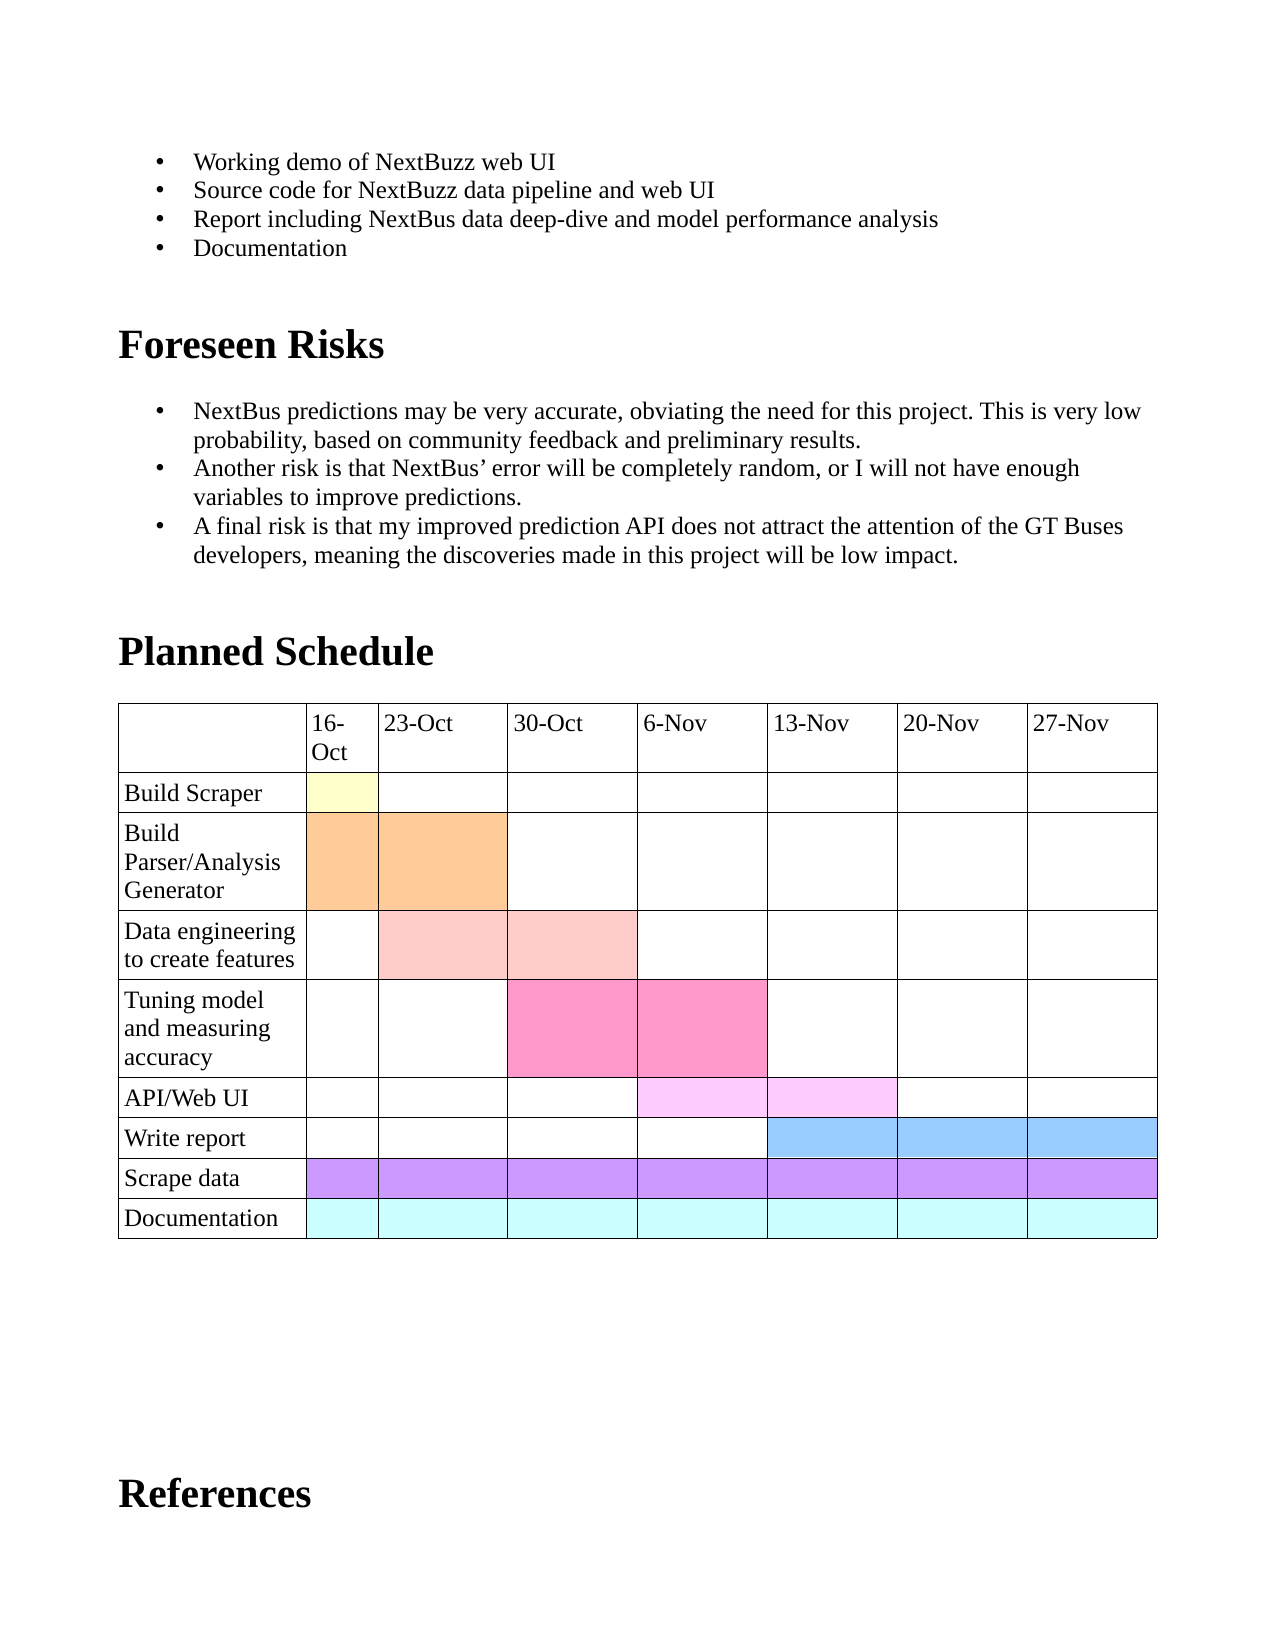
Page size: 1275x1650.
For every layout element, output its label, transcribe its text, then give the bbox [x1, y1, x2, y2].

table_cell [768, 980, 897, 1077]
table_header 20-Nov [898, 704, 1027, 772]
table_cell Data engineering to create features [119, 911, 306, 979]
table_cell [379, 773, 507, 812]
table_cell [508, 1199, 637, 1238]
table_cell Tuning model and measuring accuracy [119, 980, 306, 1077]
table_cell [768, 911, 897, 979]
table_cell [307, 813, 378, 910]
table_cell [379, 1118, 507, 1157]
table_cell API/Web UI [119, 1078, 306, 1117]
list Documentation [156, 233, 1157, 262]
table_header 27-Nov [1028, 704, 1157, 772]
table_cell [508, 911, 637, 979]
table_cell [1028, 980, 1157, 1077]
table_cell [508, 1159, 637, 1198]
table_header 30-Oct [508, 704, 637, 772]
table_cell [508, 980, 637, 1077]
table_cell [898, 1118, 1027, 1157]
table_cell Write report [119, 1118, 306, 1157]
table_cell [898, 911, 1027, 979]
table_cell [508, 1078, 637, 1117]
table_cell [898, 813, 1027, 910]
table_cell [508, 813, 637, 910]
table_cell Build Parser/Analysis Generator [119, 813, 306, 910]
table_cell [768, 1199, 897, 1238]
list Report including NextBus data deep-dive and model performance analysis [156, 204, 1157, 233]
table_cell [768, 1078, 897, 1117]
table_cell [307, 1159, 378, 1198]
list Working demo of NextBuzz web UI [156, 147, 1157, 176]
table_cell [1028, 773, 1157, 812]
table_cell [379, 911, 507, 979]
table_cell Scrape data [119, 1159, 306, 1198]
table_header [119, 704, 306, 772]
table_cell [1028, 911, 1157, 979]
table_cell [898, 773, 1027, 812]
table_cell [638, 1159, 767, 1198]
table_cell [379, 1078, 507, 1117]
table_cell [638, 1118, 767, 1157]
table_cell [638, 813, 767, 910]
table_cell [1028, 813, 1157, 910]
table_cell [638, 911, 767, 979]
table_cell Documentation [119, 1199, 306, 1238]
table_cell [307, 1199, 378, 1238]
table_cell [638, 980, 767, 1077]
table_cell [638, 773, 767, 812]
table_header 16-Oct [307, 704, 378, 772]
table_header 23-Oct [379, 704, 507, 772]
table_cell [768, 773, 897, 812]
table_cell [307, 980, 378, 1077]
table_cell [1028, 1199, 1157, 1238]
table_cell [307, 1118, 378, 1157]
table_header 6-Nov [638, 704, 767, 772]
table_cell [898, 1078, 1027, 1117]
table_cell [898, 1159, 1027, 1198]
table_cell [638, 1199, 767, 1238]
text Planned Schedule [118, 626, 1157, 674]
table_cell [768, 813, 897, 910]
table_cell [379, 1199, 507, 1238]
table_cell [379, 1159, 507, 1198]
list Another risk is that NextBus’ error will be completely random, or I will not have enough variables to improve predictions. [156, 453, 1157, 511]
table_cell Build Scraper [119, 773, 306, 812]
table_cell [768, 1159, 897, 1198]
table_cell [1028, 1159, 1157, 1198]
table_cell [307, 911, 378, 979]
table_cell [307, 1078, 378, 1117]
table_cell [898, 980, 1027, 1077]
table_cell [768, 1118, 897, 1157]
text References [118, 1468, 1157, 1516]
table_cell [898, 1199, 1027, 1238]
table_cell [508, 1118, 637, 1157]
text Foreseen Risks [118, 319, 1157, 367]
table_cell [508, 773, 637, 812]
table_cell [379, 980, 507, 1077]
table_cell [307, 773, 378, 812]
table_cell [379, 813, 507, 910]
table_cell [1028, 1118, 1157, 1157]
list Source code for NextBuzz data pipeline and web UI [156, 176, 1157, 204]
table_header 13-Nov [768, 704, 897, 772]
table_cell [1028, 1078, 1157, 1117]
list NextBus predictions may be very accurate, obviating the need for this project. This is very low probability, based on community feedback and preliminary results. [156, 396, 1157, 453]
list A final risk is that my improved prediction API does not attract the attention of the GT Buses developers, meaning the discoveries made in this project will be low impact. [156, 511, 1157, 568]
table_cell [638, 1078, 767, 1117]
